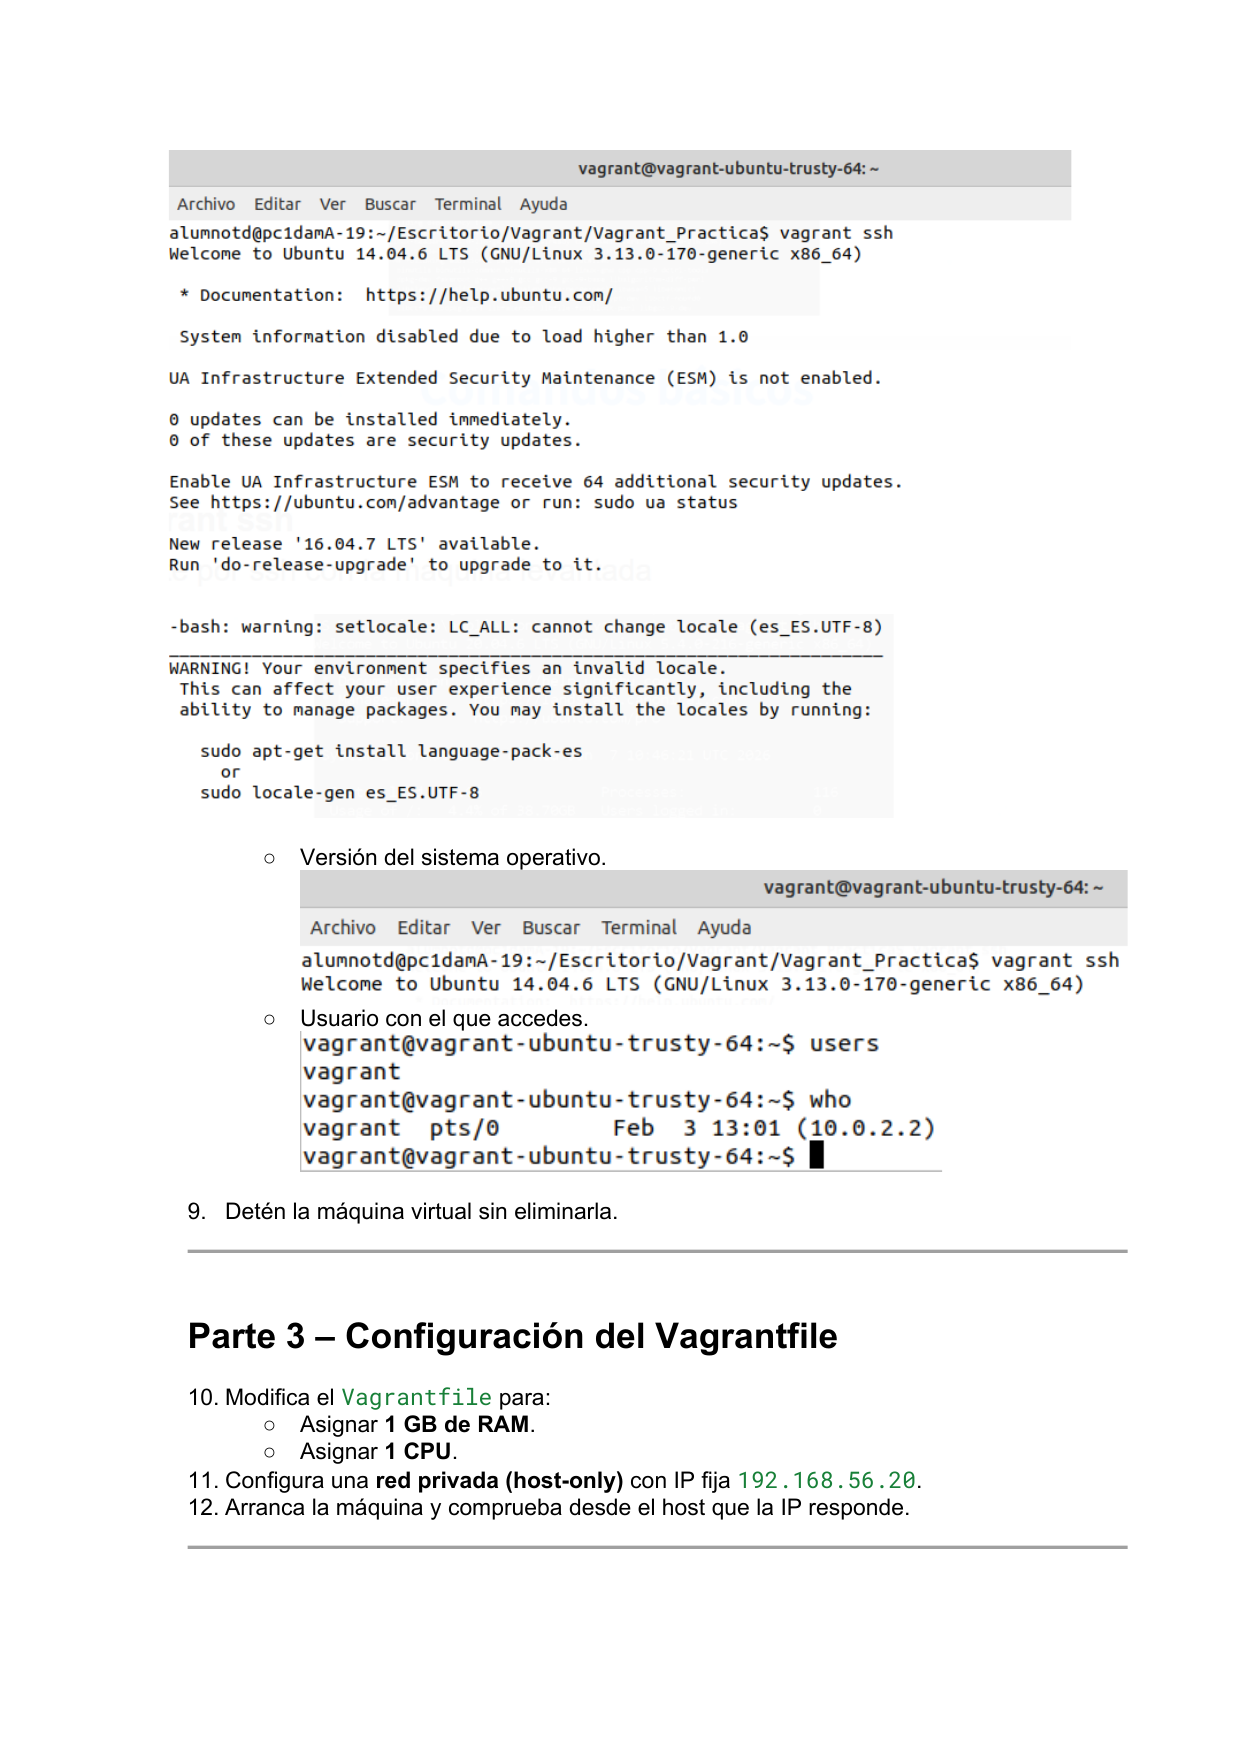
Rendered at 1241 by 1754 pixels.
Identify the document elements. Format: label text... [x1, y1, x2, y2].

list Asignar 1 GB de RAM. [262, 1411, 1090, 1438]
picture [300, 1031, 943, 1172]
picture [300, 870, 1128, 1005]
list Versión del sistema operativo. [262, 843, 1090, 870]
picture [168, 150, 1072, 818]
list Asignar 1 CPU. [262, 1438, 1090, 1464]
list Modifica el Vagrantfile para: [187, 1381, 1090, 1411]
subtitle Parte 3 – Configuración del Vagrantfile [187, 1315, 1090, 1356]
list Configura una red privada (host-only) con IP fija 192.168.56.20. [187, 1464, 1090, 1494]
list Arranca la máquina y comprueba desde el host que la IP responde. [187, 1494, 1090, 1521]
list Usuario con el que accedes. [262, 1005, 1090, 1031]
list Detén la máquina virtual sin eliminarla. [187, 1198, 1090, 1225]
